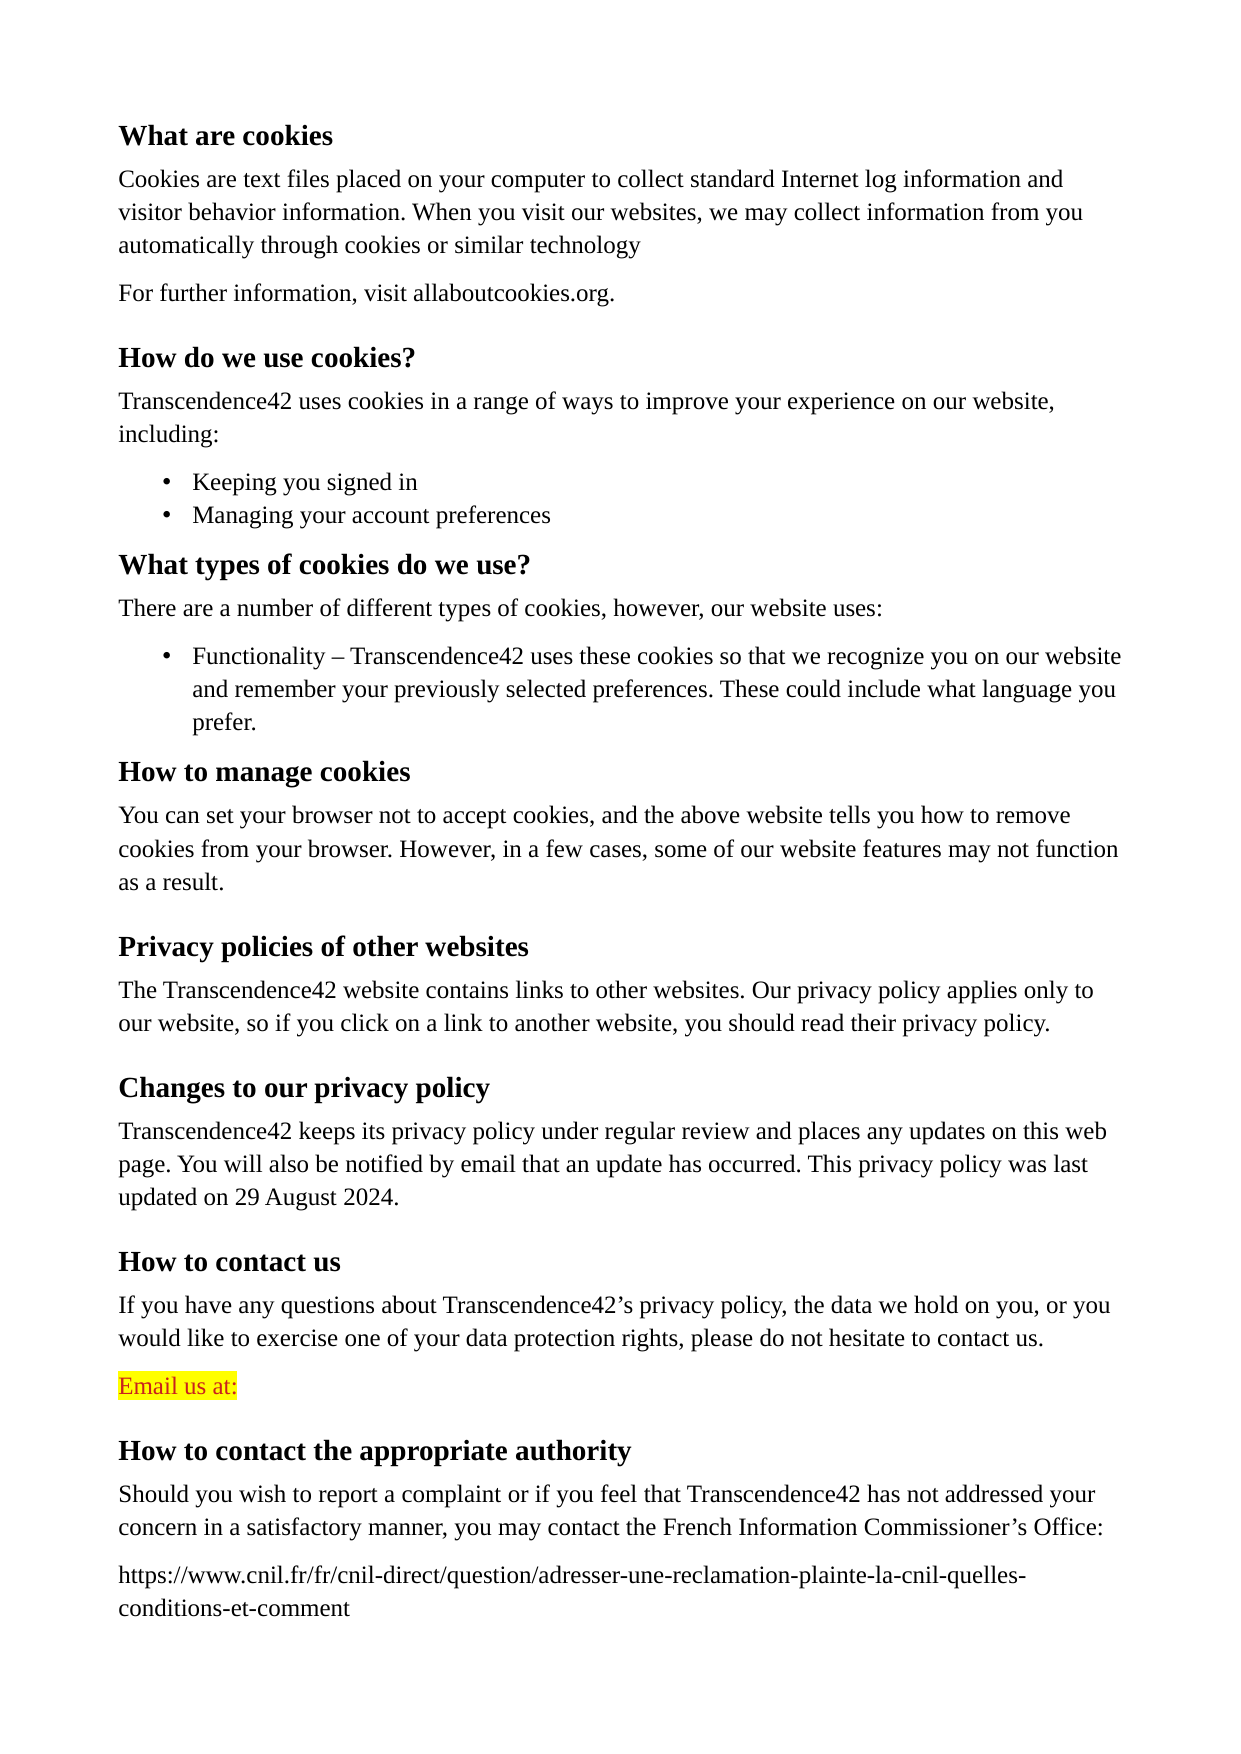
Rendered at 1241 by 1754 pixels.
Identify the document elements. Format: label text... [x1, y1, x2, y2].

text https://www.cnil.fr/fr/cnil-direct/question/adresser-une-reclamation-plainte-la-cnil-quelles-conditions-et-comment [118, 1560, 1122, 1622]
list Functionality – Transcendence42 uses these cookies so that we recognize you on our website and remember your previously selected preferences. These could include what language you prefer. [162, 641, 1122, 736]
text Cookies are text files placed on your computer to collect standard Internet log information and visitor behavior information. When you visit our websites, we may collect information from you automatically through cookies or similar technology [118, 164, 1122, 259]
text The Transcendence42 website contains links to other websites. Our privacy policy applies only to our website, so if you click on a link to another website, you should read their privacy policy. [118, 975, 1122, 1037]
text Should you wish to report a complaint or if you feel that Transcendence42 has not addressed your concern in a satisfactory manner, you may contact the French Information Commissioner’s Office: [118, 1479, 1122, 1541]
subtitle How do we use cookies? [118, 340, 1122, 373]
subtitle Privacy policies of other websites [118, 929, 1122, 962]
subtitle How to contact us [118, 1244, 1122, 1278]
text There are a number of different types of cookies, however, our website uses: [118, 593, 1122, 622]
list Managing your account preferences [162, 500, 1122, 528]
text For further information, visit allaboutcookies.org. [118, 278, 1122, 307]
text Email us at: [118, 1371, 1122, 1400]
subtitle Changes to our privacy policy [118, 1070, 1122, 1104]
list Keeping you signed in [162, 467, 1122, 495]
subtitle What types of cookies do we use? [118, 547, 1122, 581]
text You can set your browser not to accept cookies, and the above website tells you how to remove cookies from your browser. However, in a few cases, some of our website features may not function as a result. [118, 801, 1122, 895]
text Transcendence42 keeps its privacy policy under regular review and places any updates on this web page. You will also be notified by email that an update has occurred. This privacy policy was last updated on 29 August 2024. [118, 1116, 1122, 1211]
subtitle How to contact the appropriate authority [118, 1433, 1122, 1467]
subtitle What are cookies [118, 118, 1122, 152]
text Transcendence42 uses cookies in a range of ways to improve your experience on our website, including: [118, 386, 1122, 448]
subtitle How to manage cookies [118, 754, 1122, 788]
text If you have any questions about Transcendence42’s privacy policy, the data we hold on you, or you would like to exercise one of your data protection rights, please do not hesitate to contact us. [118, 1290, 1122, 1352]
